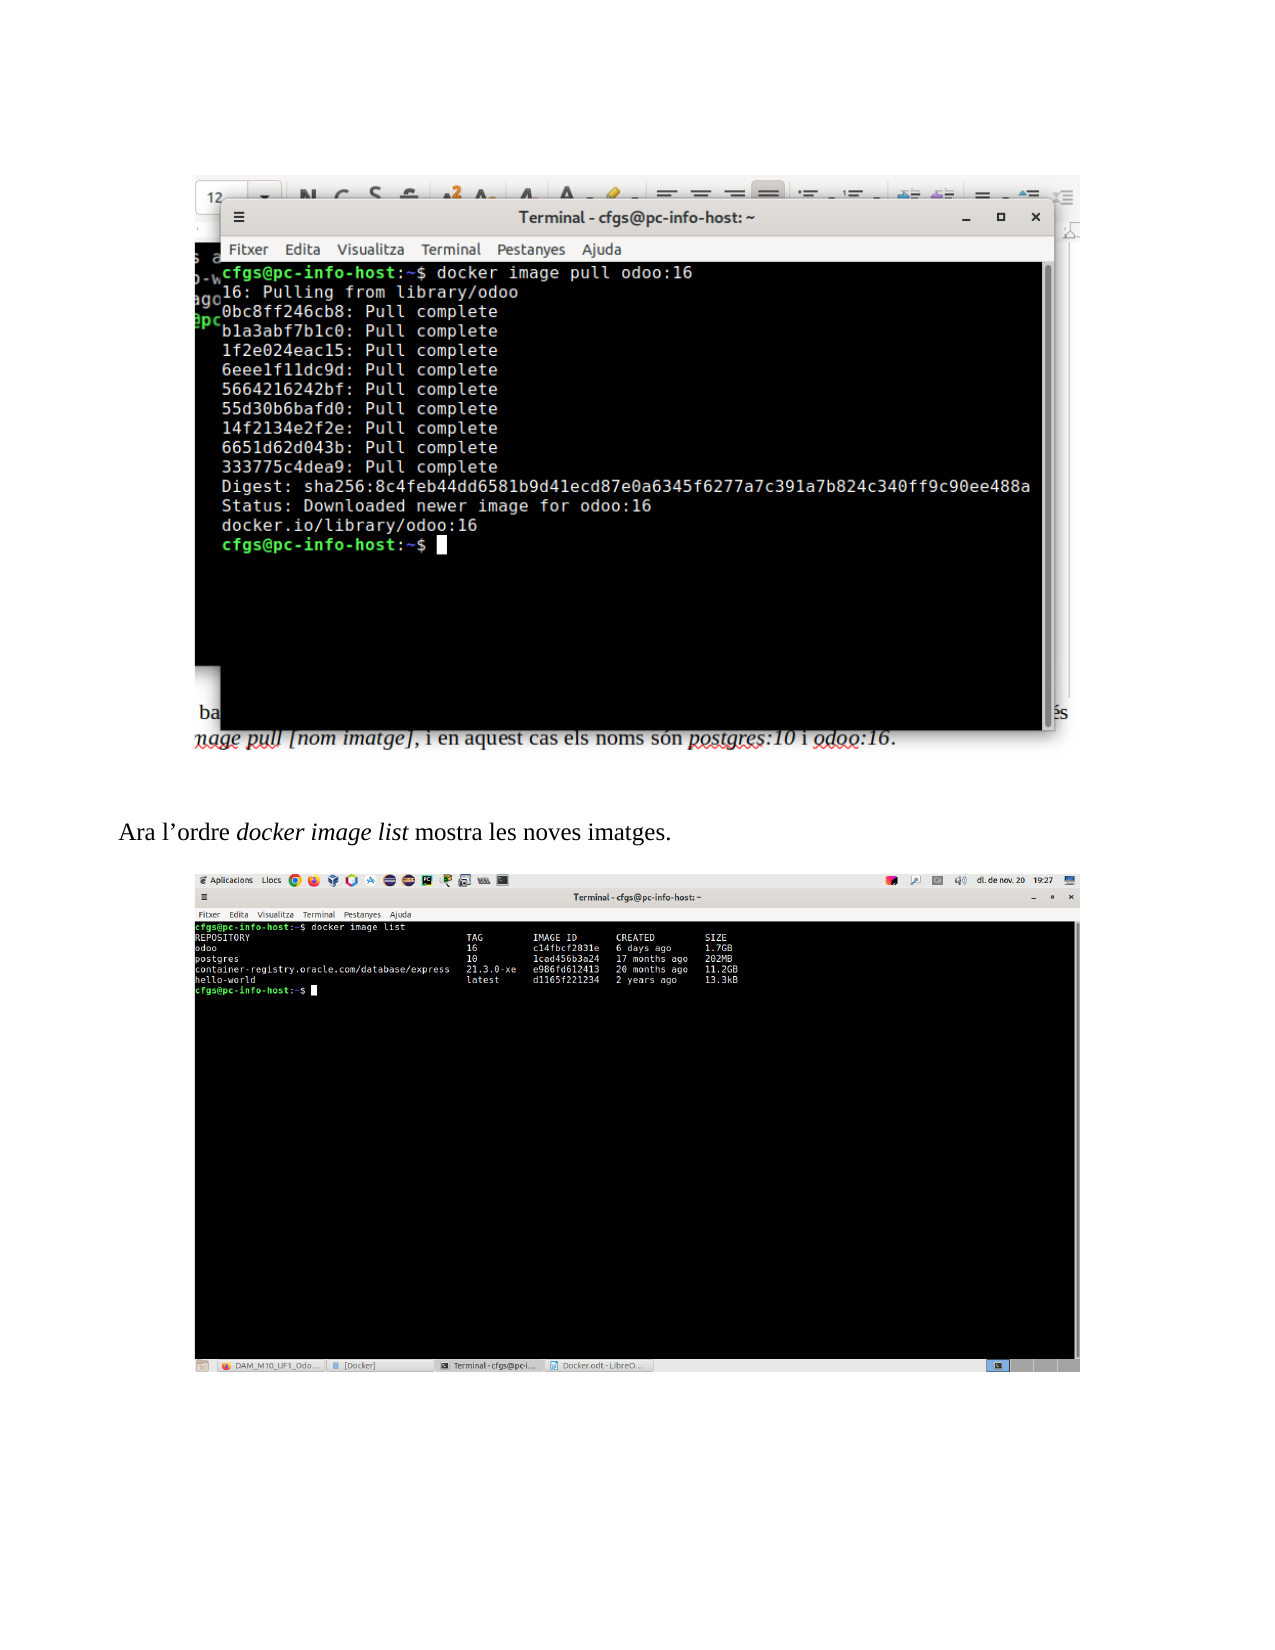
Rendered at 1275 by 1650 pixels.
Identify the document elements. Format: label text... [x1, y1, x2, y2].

picture [194, 874, 1080, 1372]
text Ara l’ordre docker image list mostra les noves imatges. [118, 817, 1157, 846]
picture [194, 175, 1080, 760]
